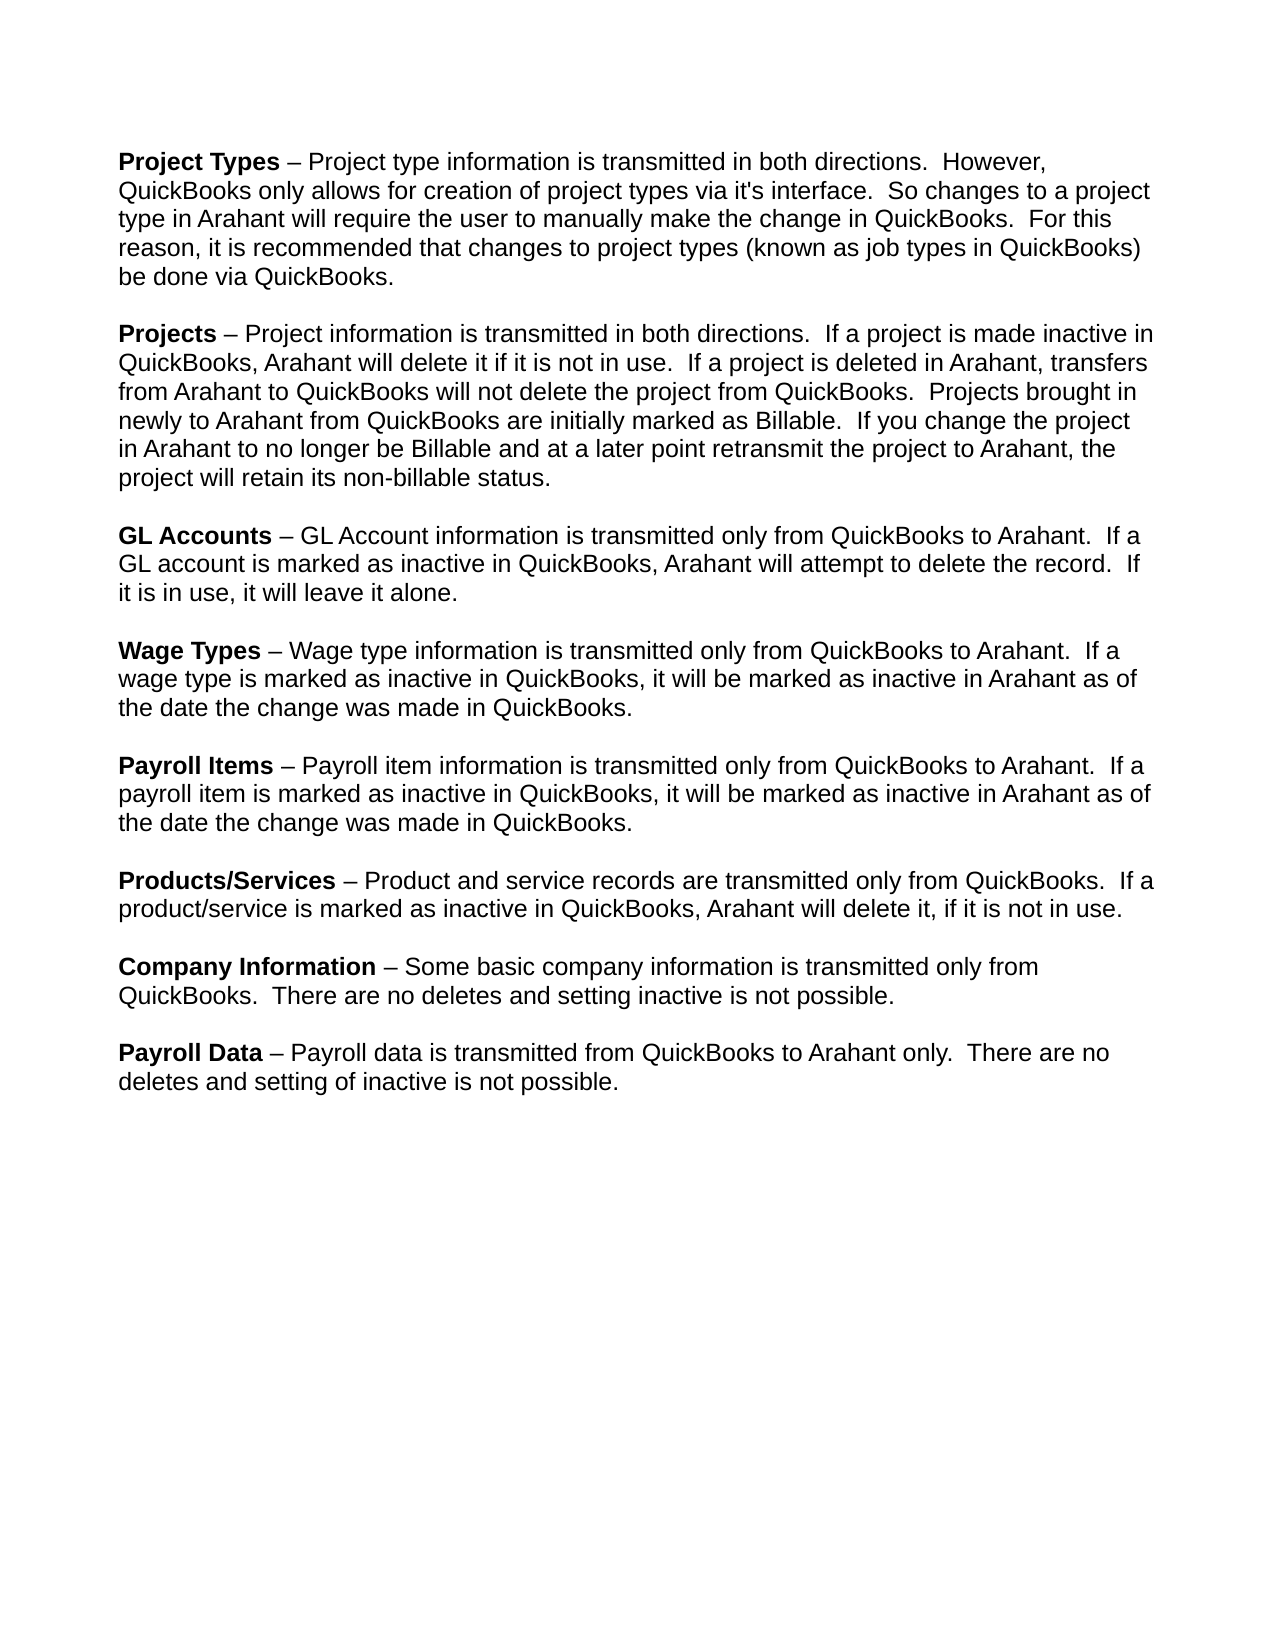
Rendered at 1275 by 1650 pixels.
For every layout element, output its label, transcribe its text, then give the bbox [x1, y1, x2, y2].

text Wage Types – Wage type information is transmitted only from QuickBooks to Arahant. If a wage type is marked as inactive in QuickBooks, it will be marked as inactive in Arahant as of the date the change was made in QuickBooks. [118, 636, 1157, 722]
text Project Types – Project type information is transmitted in both directions. However, QuickBooks only allows for creation of project types via it's interface. So changes to a project type in Arahant will require the user to manually make the change in QuickBooks. For this reason, it is recommended that changes to project types (known as job types in QuickBooks) be done via QuickBooks. [118, 147, 1157, 291]
text Projects – Project information is transmitted in both directions. If a project is made inactive in QuickBooks, Arahant will delete it if it is not in use. If a project is deleted in Arahant, transfers from Arahant to QuickBooks will not delete the project from QuickBooks. Projects brought in newly to Arahant from QuickBooks are initially marked as Billable. If you change the project in Arahant to no longer be Billable and at a later point retransmit the project to Arahant, the project will retain its non-billable status. [118, 319, 1157, 492]
text Payroll Items – Payroll item information is transmitted only from QuickBooks to Arahant. If a payroll item is marked as inactive in QuickBooks, it will be marked as inactive in Arahant as of the date the change was made in QuickBooks. [118, 751, 1157, 837]
text GL Accounts – GL Account information is transmitted only from QuickBooks to Arahant. If a GL account is marked as inactive in QuickBooks, Arahant will attempt to delete the record. If it is in use, it will leave it alone. [118, 521, 1157, 607]
text Company Information – Some basic company information is transmitted only from QuickBooks. There are no deletes and setting inactive is not possible. [118, 952, 1157, 1009]
text Payroll Data – Payroll data is transmitted from QuickBooks to Arahant only. There are no deletes and setting of inactive is not possible. [118, 1038, 1157, 1096]
text Products/Services – Product and service records are transmitted only from QuickBooks. If a product/service is marked as inactive in QuickBooks, Arahant will delete it, if it is not in use. [118, 866, 1157, 923]
